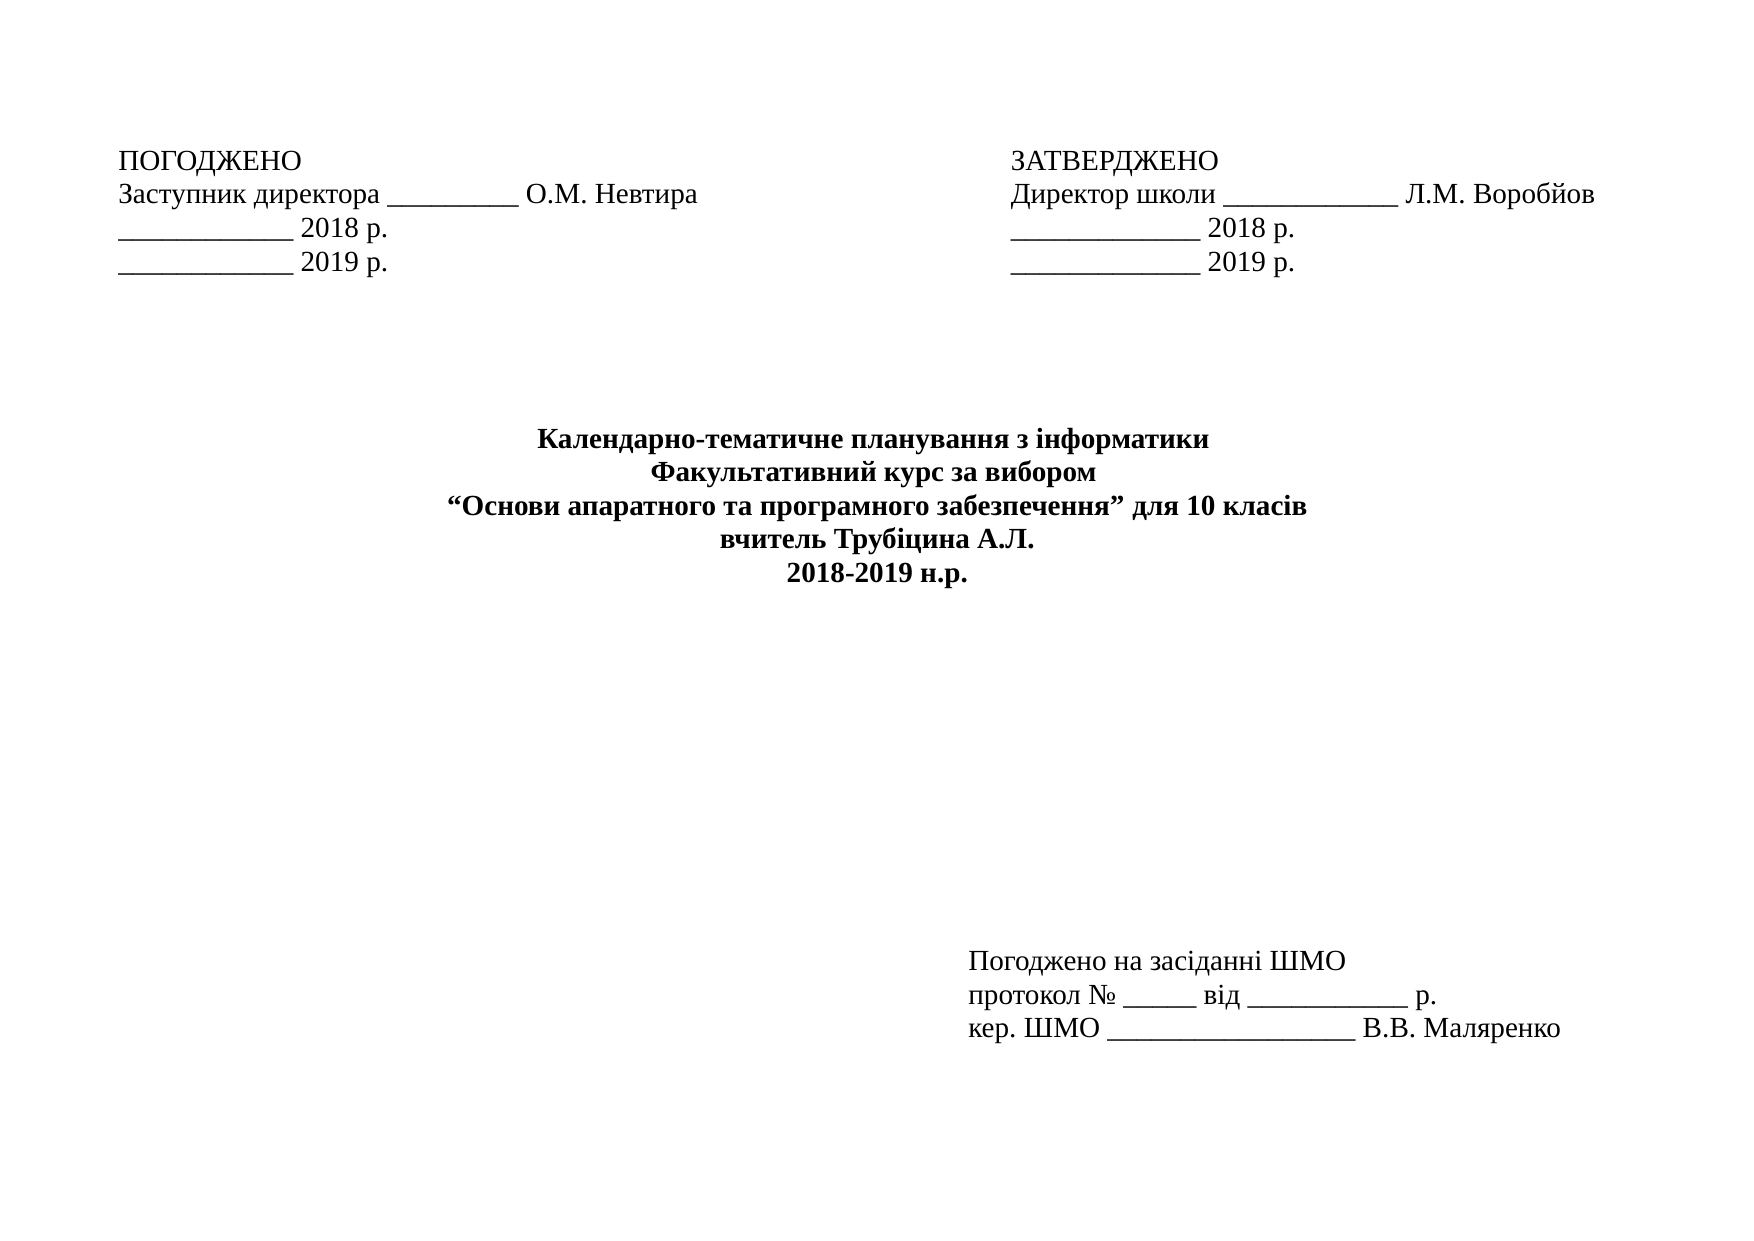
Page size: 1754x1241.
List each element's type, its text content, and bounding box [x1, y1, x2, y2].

text 2018-2019 н.р. [118, 555, 1636, 589]
text ПОГОДЖЕНО ЗАТВЕРДЖЕНО [118, 143, 1636, 177]
text ____________ 2018 р. _____________ 2018 р. [118, 210, 1636, 244]
text “Основи апаратного та програмного забезпечення” для 10 класів [118, 488, 1636, 522]
text Факультативний курс за вибором [118, 454, 1636, 488]
text кер. ШМО _________________ В.В. Маляренко [118, 1010, 1636, 1044]
text Заступник директора _________ О.М. Невтира Директор школи ____________ Л.М. Воробйов [118, 177, 1636, 210]
text вчитель Трубіцина А.Л. [118, 522, 1636, 555]
text ____________ 2019 р. _____________ 2019 р. [118, 244, 1636, 277]
text Календарно-тематичне планування з інформатики [118, 421, 1636, 454]
text Погоджено на засіданні ШМО [118, 943, 1636, 977]
text протокол № _____ від ___________ р. [118, 977, 1636, 1010]
